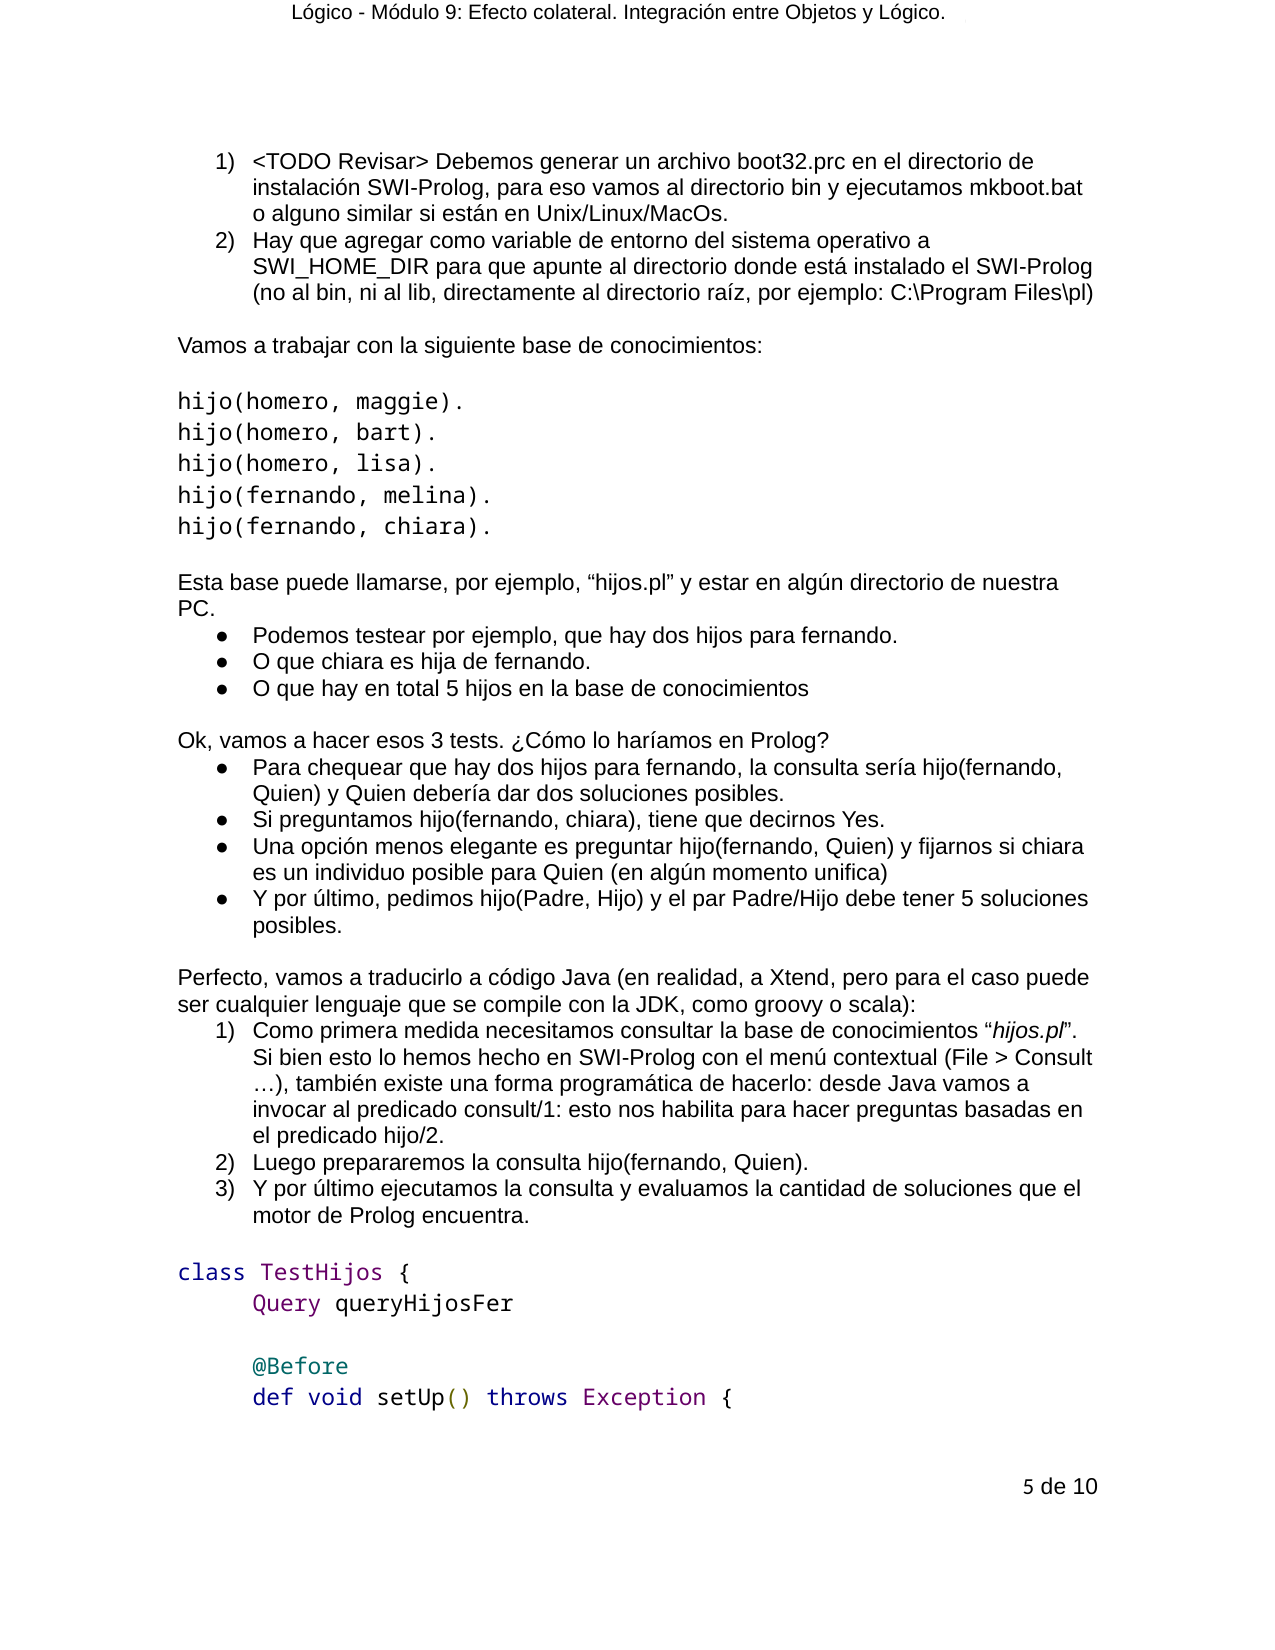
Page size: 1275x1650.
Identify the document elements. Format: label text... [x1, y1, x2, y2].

text hijo(homero, bart). [177, 416, 1098, 447]
list <TODO Revisar> Debemos generar un archivo boot32.prc en el directorio de instalación SWI-Prolog, para eso vamos al directorio bin y ejecutamos mkboot.bat o alguno similar si están en Unix/Linux/MacOs. [215, 148, 1098, 227]
text @Before [177, 1350, 1098, 1381]
list Y por último ejecutamos la consulta y evaluamos la cantidad de soluciones que el motor de Prolog encuentra. [215, 1175, 1098, 1228]
list Para chequear que hay dos hijos para fernando, la consulta sería hijo(fernando, Quien) y Quien debería dar dos soluciones posibles. [215, 753, 1098, 806]
list Como primera medida necesitamos consultar la base de conocimientos “hijos.pl”. Si bien esto lo hemos hecho en SWI-Prolog con el menú contextual (File > Consult …), también existe una forma programática de hacerlo: desde Java vamos a invocar al predicado consult/1: esto nos habilita para hacer preguntas basadas en el predicado hijo/2. [215, 1017, 1098, 1149]
text Vamos a trabajar con la siguiente base de conocimientos: [177, 332, 1098, 358]
list Y por último, pedimos hijo(Padre, Hijo) y el par Padre/Hijo debe tener 5 soluciones posibles. [215, 885, 1098, 938]
list Podemos testear por ejemplo, que hay dos hijos para fernando. [215, 622, 1098, 648]
text def void setUp() throws Exception { [177, 1381, 1098, 1412]
text Esta base puede llamarse, por ejemplo, “hijos.pl” y estar en algún directorio de nuestra PC. [177, 569, 1098, 622]
text hijo(fernando, chiara). [177, 510, 1098, 541]
text hijo(homero, maggie). [177, 385, 1098, 416]
list O que chiara es hija de fernando. [215, 648, 1098, 674]
text hijo(homero, lisa). [177, 447, 1098, 478]
text Perfecto, vamos a traducirlo a código Java (en realidad, a Xtend, pero para el caso puede ser cualquier lenguaje que se compile con la JDK, como groovy o scala): [177, 964, 1098, 1017]
text Ok, vamos a hacer esos 3 tests. ¿Cómo lo haríamos en Prolog? [177, 727, 1098, 753]
list O que hay en total 5 hijos en la base de conocimientos [215, 674, 1098, 701]
list Luego prepararemos la consulta hijo(fernando, Quien). [215, 1149, 1098, 1175]
text class TestHijos { [177, 1256, 1098, 1287]
text hijo(fernando, melina). [177, 478, 1098, 510]
list Si preguntamos hijo(fernando, chiara), tiene que decirnos Yes. [215, 806, 1098, 833]
list Una opción menos elegante es preguntar hijo(fernando, Quien) y fijarnos si chiara es un individuo posible para Quien (en algún momento unifica) [215, 833, 1098, 885]
text Query queryHijosFer [177, 1287, 1098, 1318]
list Hay que agregar como variable de entorno del sistema operativo a SWI_HOME_DIR para que apunte al directorio donde está instalado el SWI-Prolog (no al bin, ni al lib, directamente al directorio raíz, por ejemplo: C:\Program Files\pl) [215, 227, 1098, 306]
